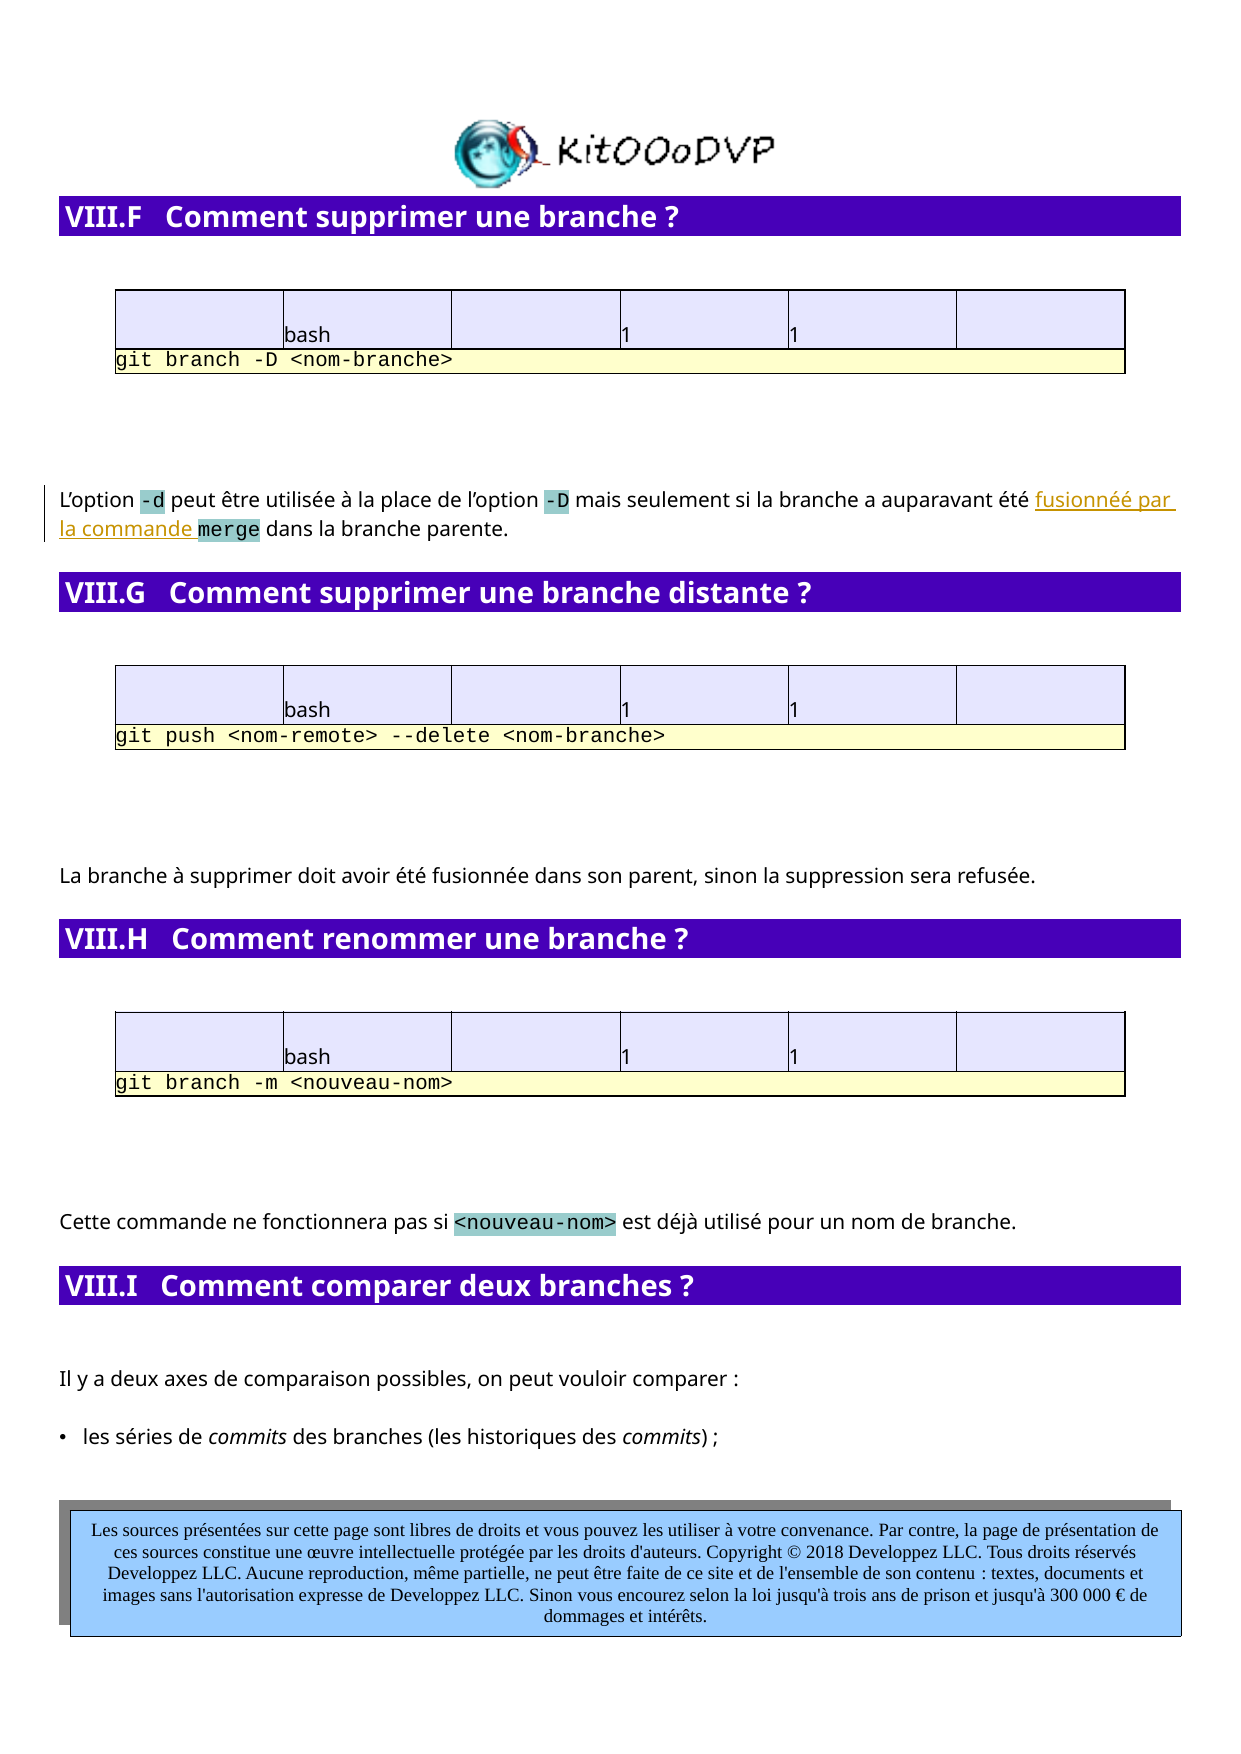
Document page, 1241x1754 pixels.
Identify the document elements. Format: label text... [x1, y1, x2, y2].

table_header [116, 291, 283, 348]
text Cette commande ne fonctionnera pas si <nouveau-nom> est déjà utilisé pour un nom de branche. [59, 1207, 1181, 1236]
table_header 1 [789, 291, 956, 348]
table_header [957, 1013, 1124, 1071]
table_header [116, 666, 283, 724]
text L’option -d peut être utilisée à la place de l’option -D mais seulement si la branche a auparavant été fusionnéé par la commande merge dans la branche parente. [59, 485, 1181, 542]
table_header 1 [621, 291, 788, 348]
table_header 1 [789, 1013, 956, 1071]
table_header [452, 1013, 620, 1071]
table_header [452, 291, 620, 348]
subtitle Comment comparer deux branches ? [59, 1266, 1181, 1305]
table_header 1 [789, 666, 956, 724]
picture [453, 118, 781, 191]
table_header [957, 666, 1124, 724]
table_header bash [284, 1013, 451, 1071]
text La branche à supprimer doit avoir été fusionnée dans son parent, sinon la suppression sera refusée. [59, 861, 1181, 889]
list les séries de commits des branches (les historiques des commits) ; [59, 1422, 1181, 1451]
table_header 1 [621, 1013, 788, 1071]
subtitle Comment supprimer une branche ? [59, 196, 1181, 236]
table_header 1 [621, 666, 788, 724]
table_header bash [284, 291, 451, 348]
table_header [116, 1013, 283, 1071]
table_header [957, 291, 1124, 348]
table_header bash [284, 666, 451, 724]
subtitle Comment renommer une branche ? [59, 919, 1181, 958]
table_header [452, 666, 620, 724]
text Il y a deux axes de comparaison possibles, on peut vouloir comparer : [59, 1364, 1181, 1393]
subtitle Comment supprimer une branche distante ? [59, 572, 1181, 612]
